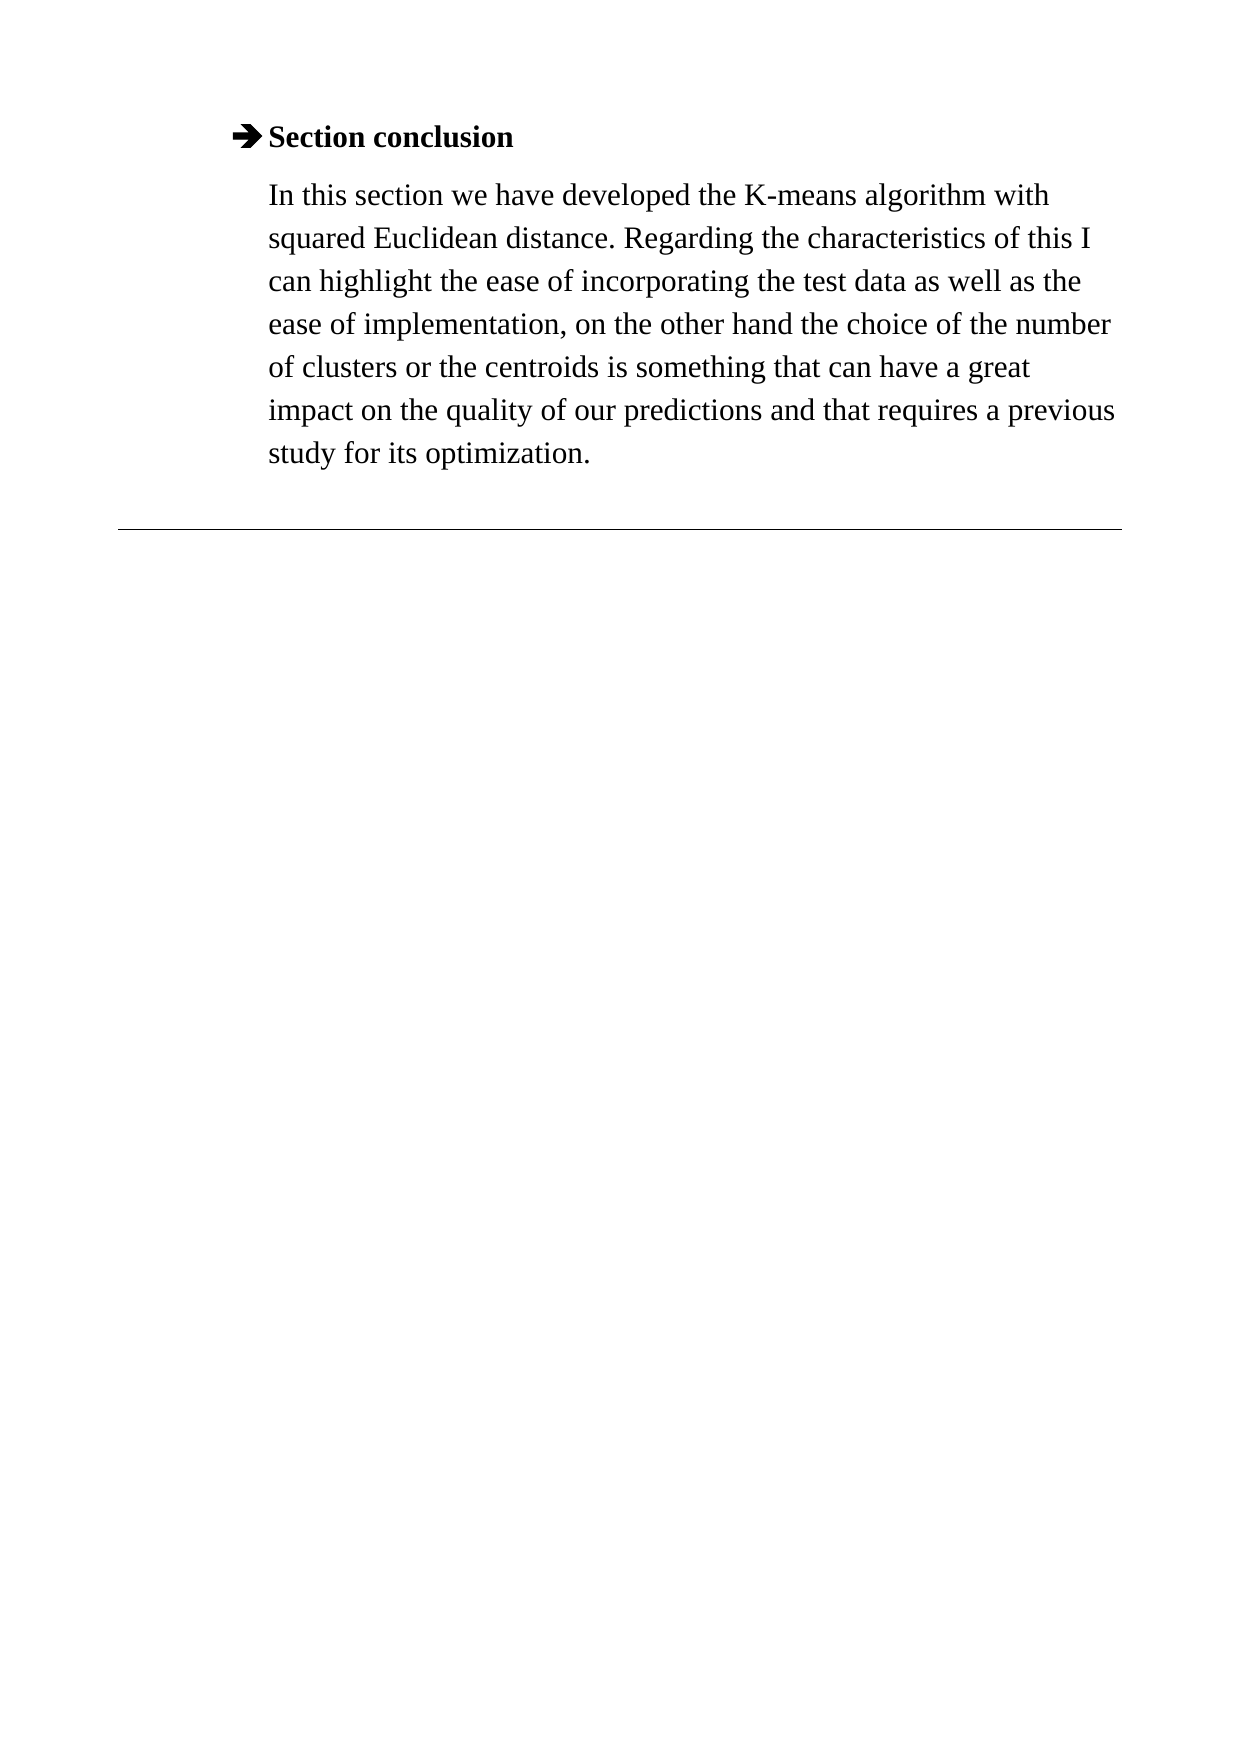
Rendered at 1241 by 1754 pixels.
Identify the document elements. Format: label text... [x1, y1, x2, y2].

list Section conclusion [231, 118, 1122, 154]
list In this section we have developed the K-means algorithm with squared Euclidean distance. Regarding the characteristics of this I can highlight the ease of incorporating the test data as well as the ease of implementation, on the other hand the choice of the number of clusters or the centroids is something that can have a great impact on the quality of our predictions and that requires a previous study for its optimization. [231, 176, 1122, 471]
